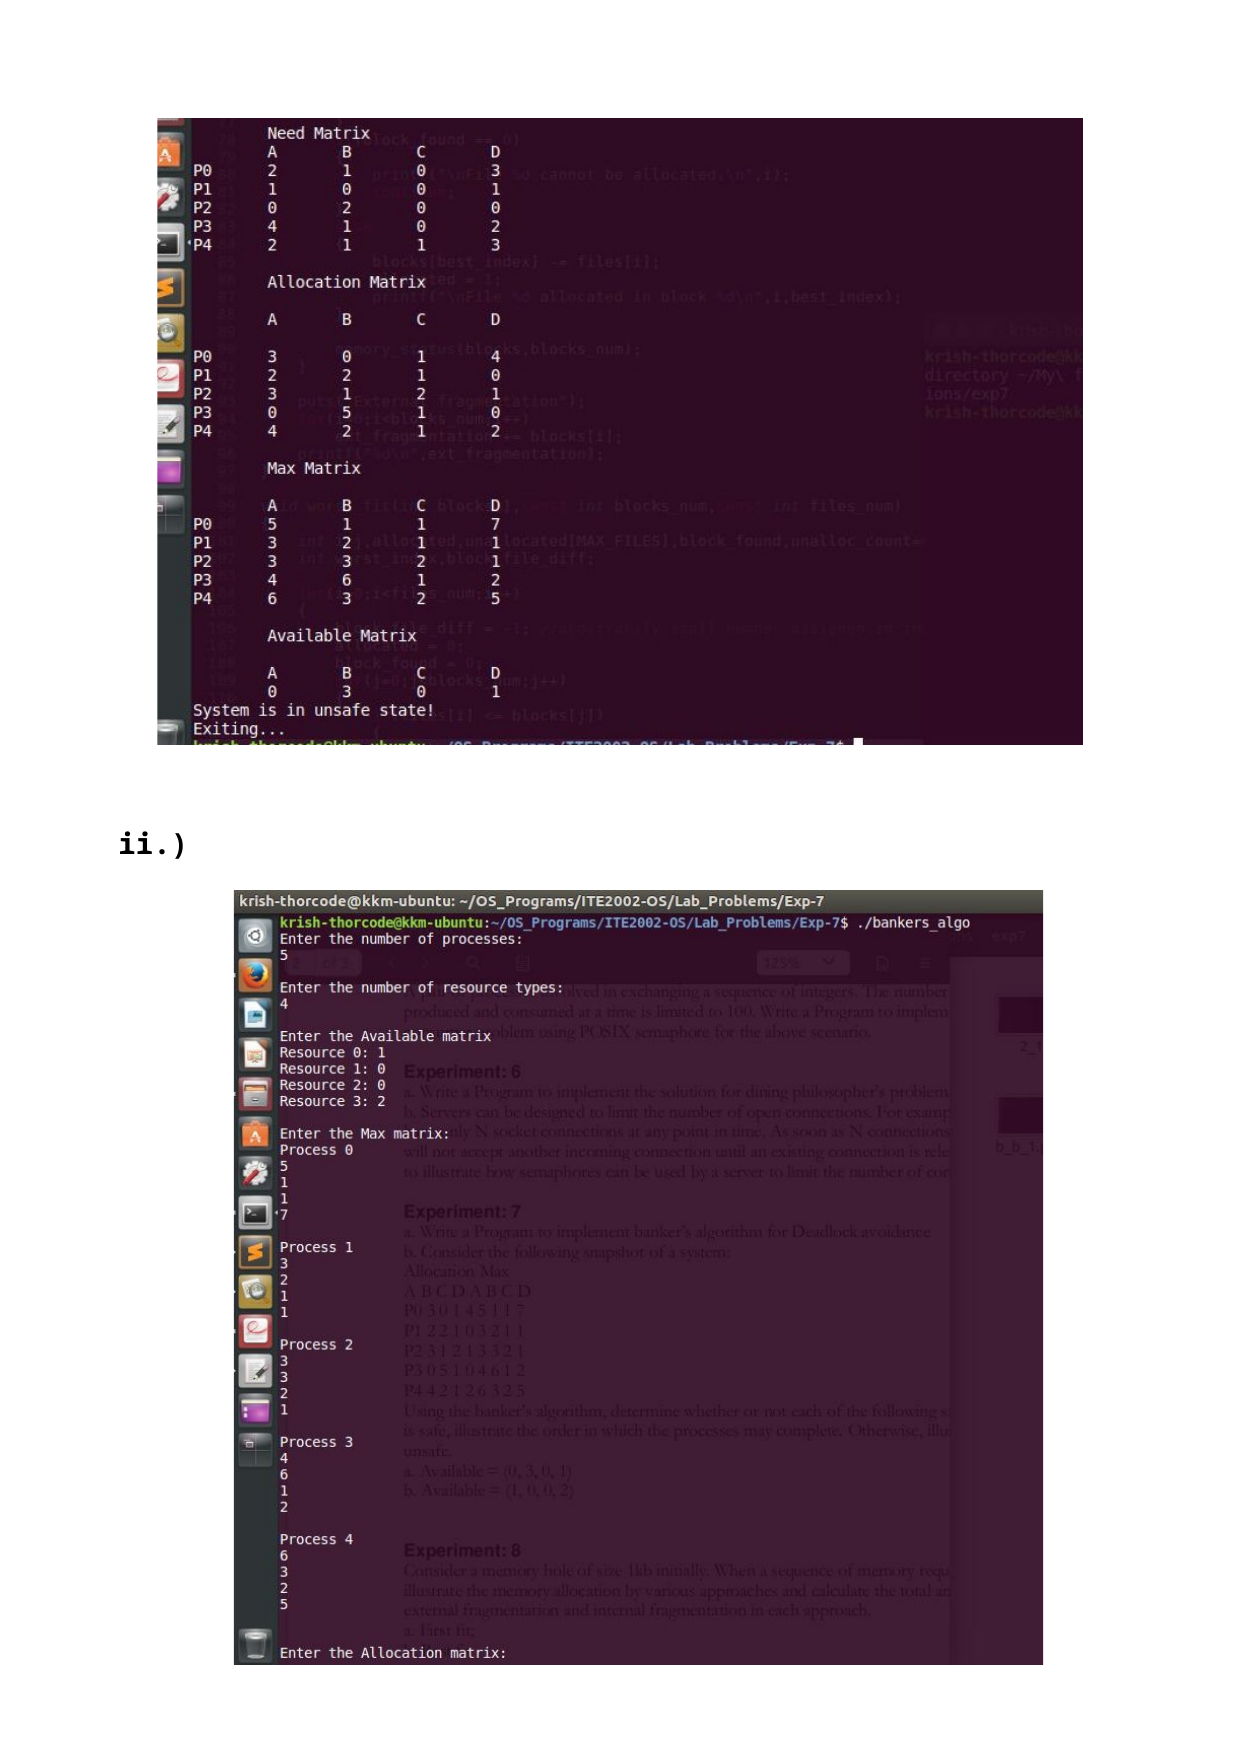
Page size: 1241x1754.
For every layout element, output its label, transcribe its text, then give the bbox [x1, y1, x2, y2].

picture [157, 118, 1083, 745]
picture [233, 890, 1044, 1665]
text ii.) [118, 824, 1122, 863]
